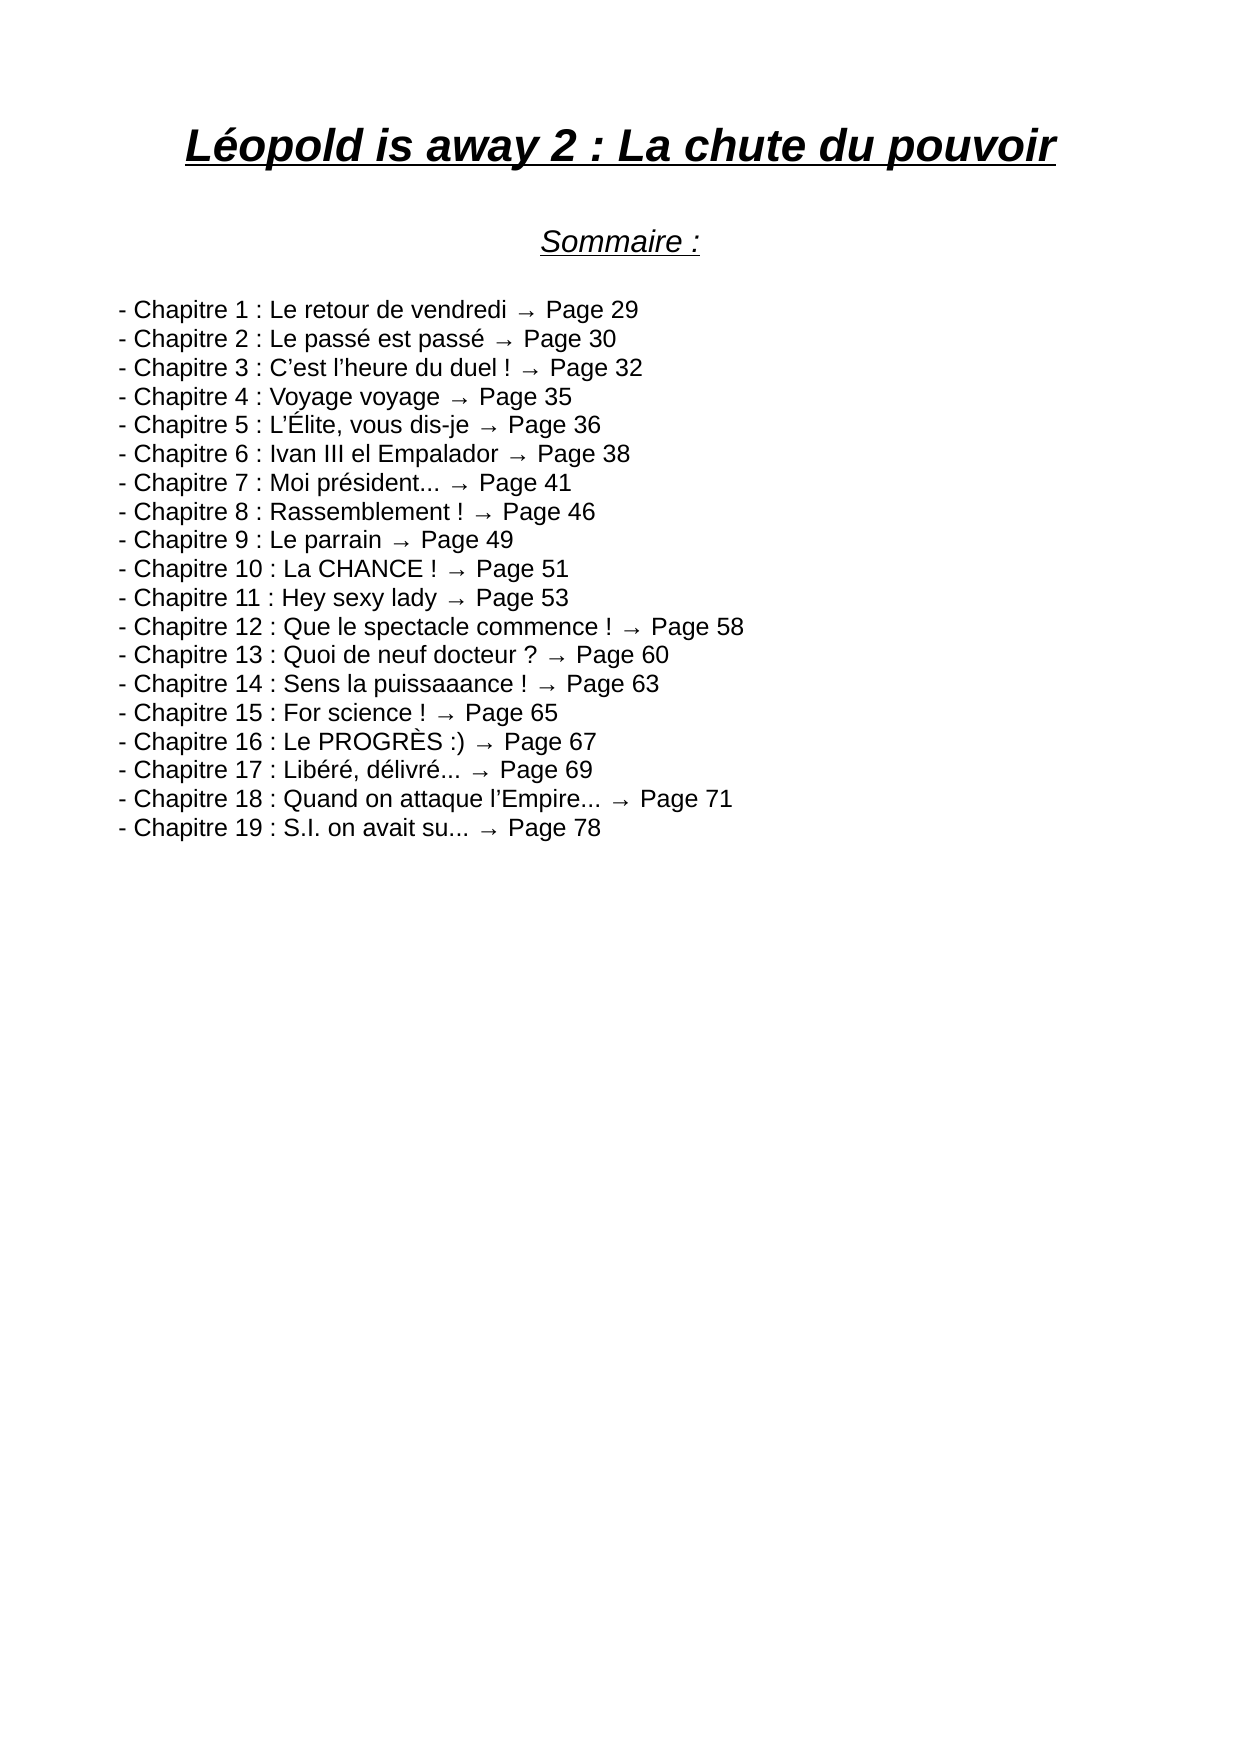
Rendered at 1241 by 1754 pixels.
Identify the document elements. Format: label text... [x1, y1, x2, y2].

text - Chapitre 4 : Voyage voyage → Page 35 [118, 382, 1122, 410]
text - Chapitre 10 : La CHANCE ! → Page 51 [118, 554, 1122, 583]
text - Chapitre 16 : Le PROGRÈS :) → Page 67 [118, 727, 1122, 755]
text - Chapitre 7 : Moi président... → Page 41 [118, 468, 1122, 497]
text - Chapitre 3 : C’est l’heure du duel ! → Page 32 [118, 353, 1122, 382]
text - Chapitre 19 : S.I. on avait su... → Page 78 [118, 813, 1122, 842]
text - Chapitre 6 : Ivan III el Empalador → Page 38 [118, 439, 1122, 468]
text - Chapitre 9 : Le parrain → Page 49 [118, 525, 1122, 554]
text - Chapitre 14 : Sens la puissaaance ! → Page 63 [118, 669, 1122, 698]
text - Chapitre 17 : Libéré, délivré... → Page 69 [118, 755, 1122, 784]
text - Chapitre 15 : For science ! → Page 65 [118, 698, 1122, 727]
text Léopold is away 2 : La chute du pouvoir [118, 118, 1122, 171]
text - Chapitre 5 : L’Élite, vous dis-je → Page 36 [118, 410, 1122, 439]
text - Chapitre 2 : Le passé est passé → Page 30 [118, 324, 1122, 353]
text - Chapitre 11 : Hey sexy lady → Page 53 [118, 583, 1122, 612]
text Sommaire : [118, 223, 1122, 259]
text - Chapitre 1 : Le retour de vendredi → Page 29 [118, 295, 1122, 324]
text - Chapitre 8 : Rassemblement ! → Page 46 [118, 497, 1122, 525]
text - Chapitre 13 : Quoi de neuf docteur ? → Page 60 [118, 640, 1122, 669]
text - Chapitre 18 : Quand on attaque l’Empire... → Page 71 [118, 784, 1122, 813]
text - Chapitre 12 : Que le spectacle commence ! → Page 58 [118, 612, 1122, 640]
